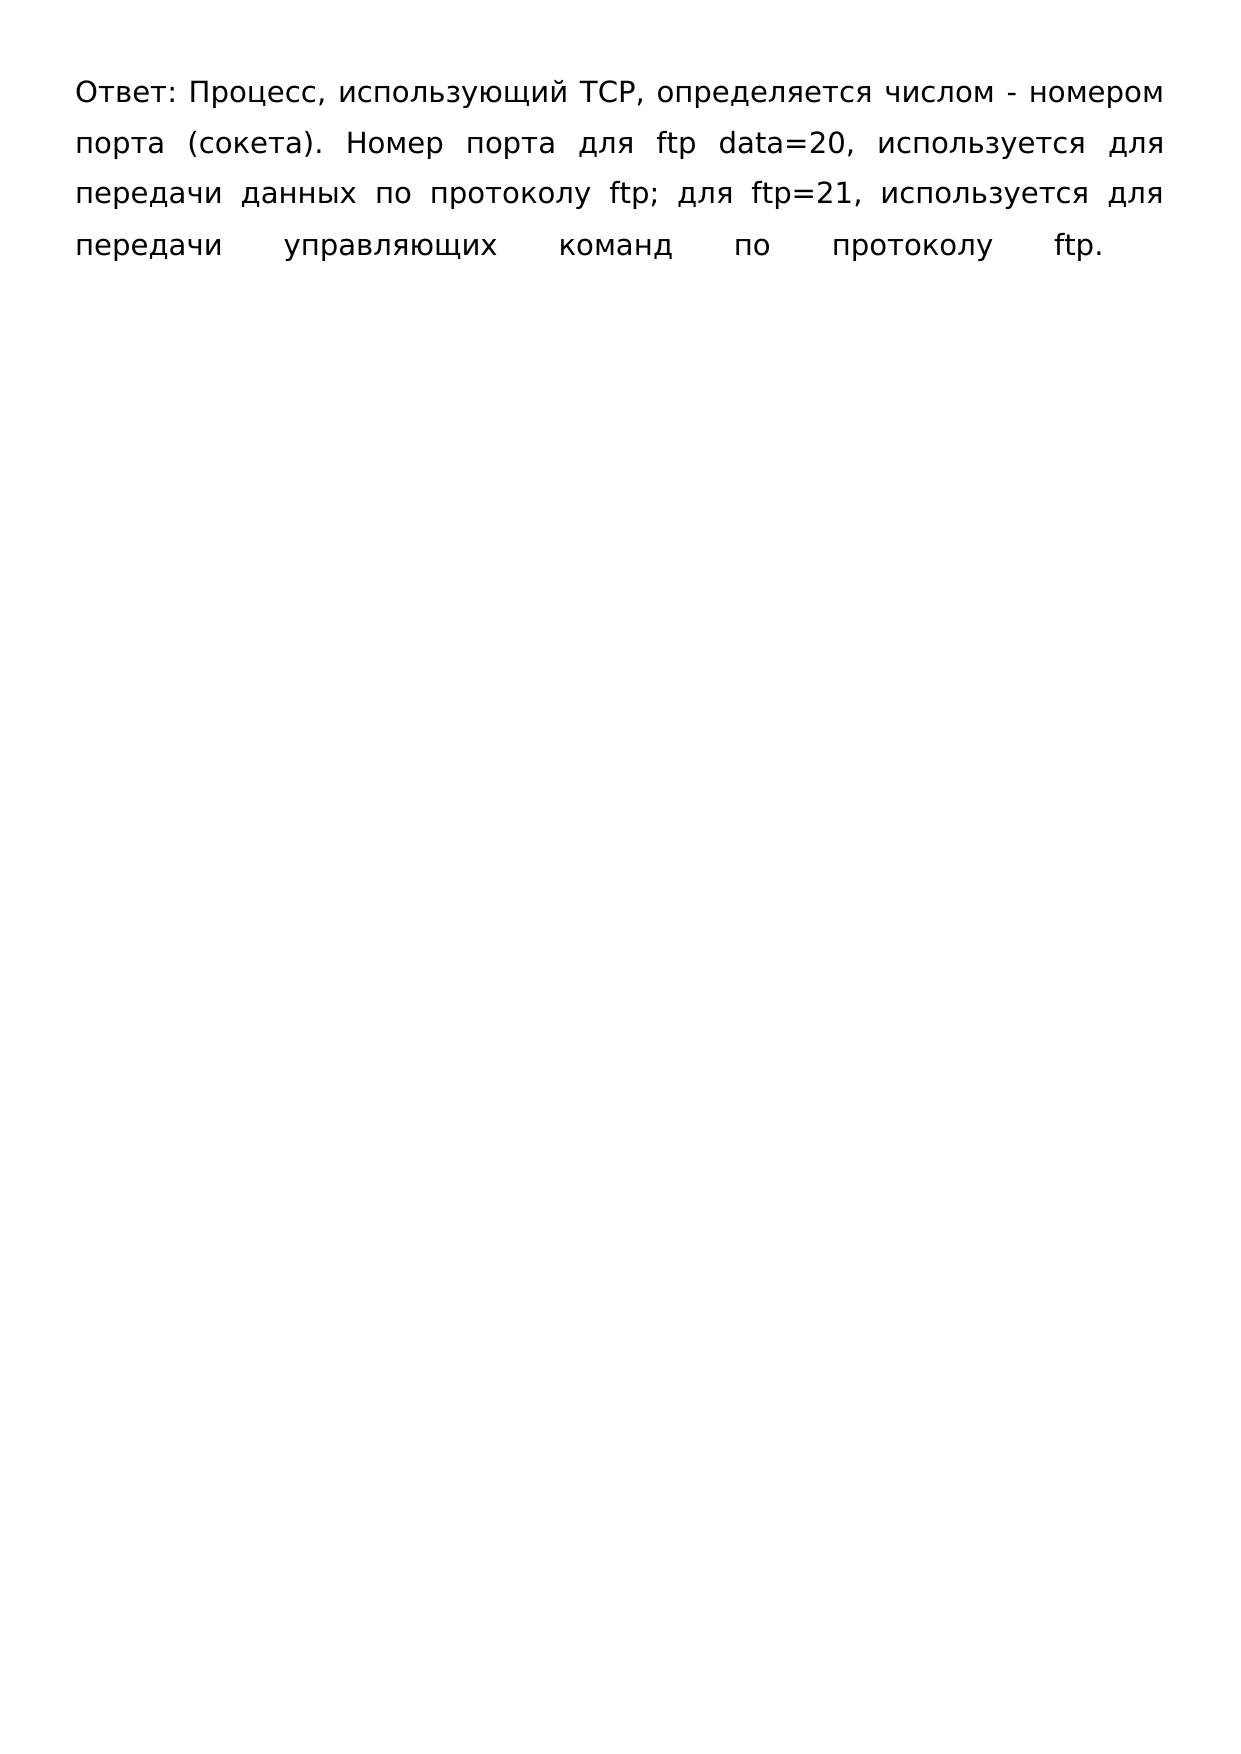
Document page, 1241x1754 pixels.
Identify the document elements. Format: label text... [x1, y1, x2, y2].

text Ответ: Процесс, использующий TCP, определяется числом - номером порта (сокета). Номер порта для ftp data=20, используется для передачи данных по протоколу ftp; для ftp=21, используется для передачи управляющих команд по протоколу ftp. [75, 75, 1165, 313]
